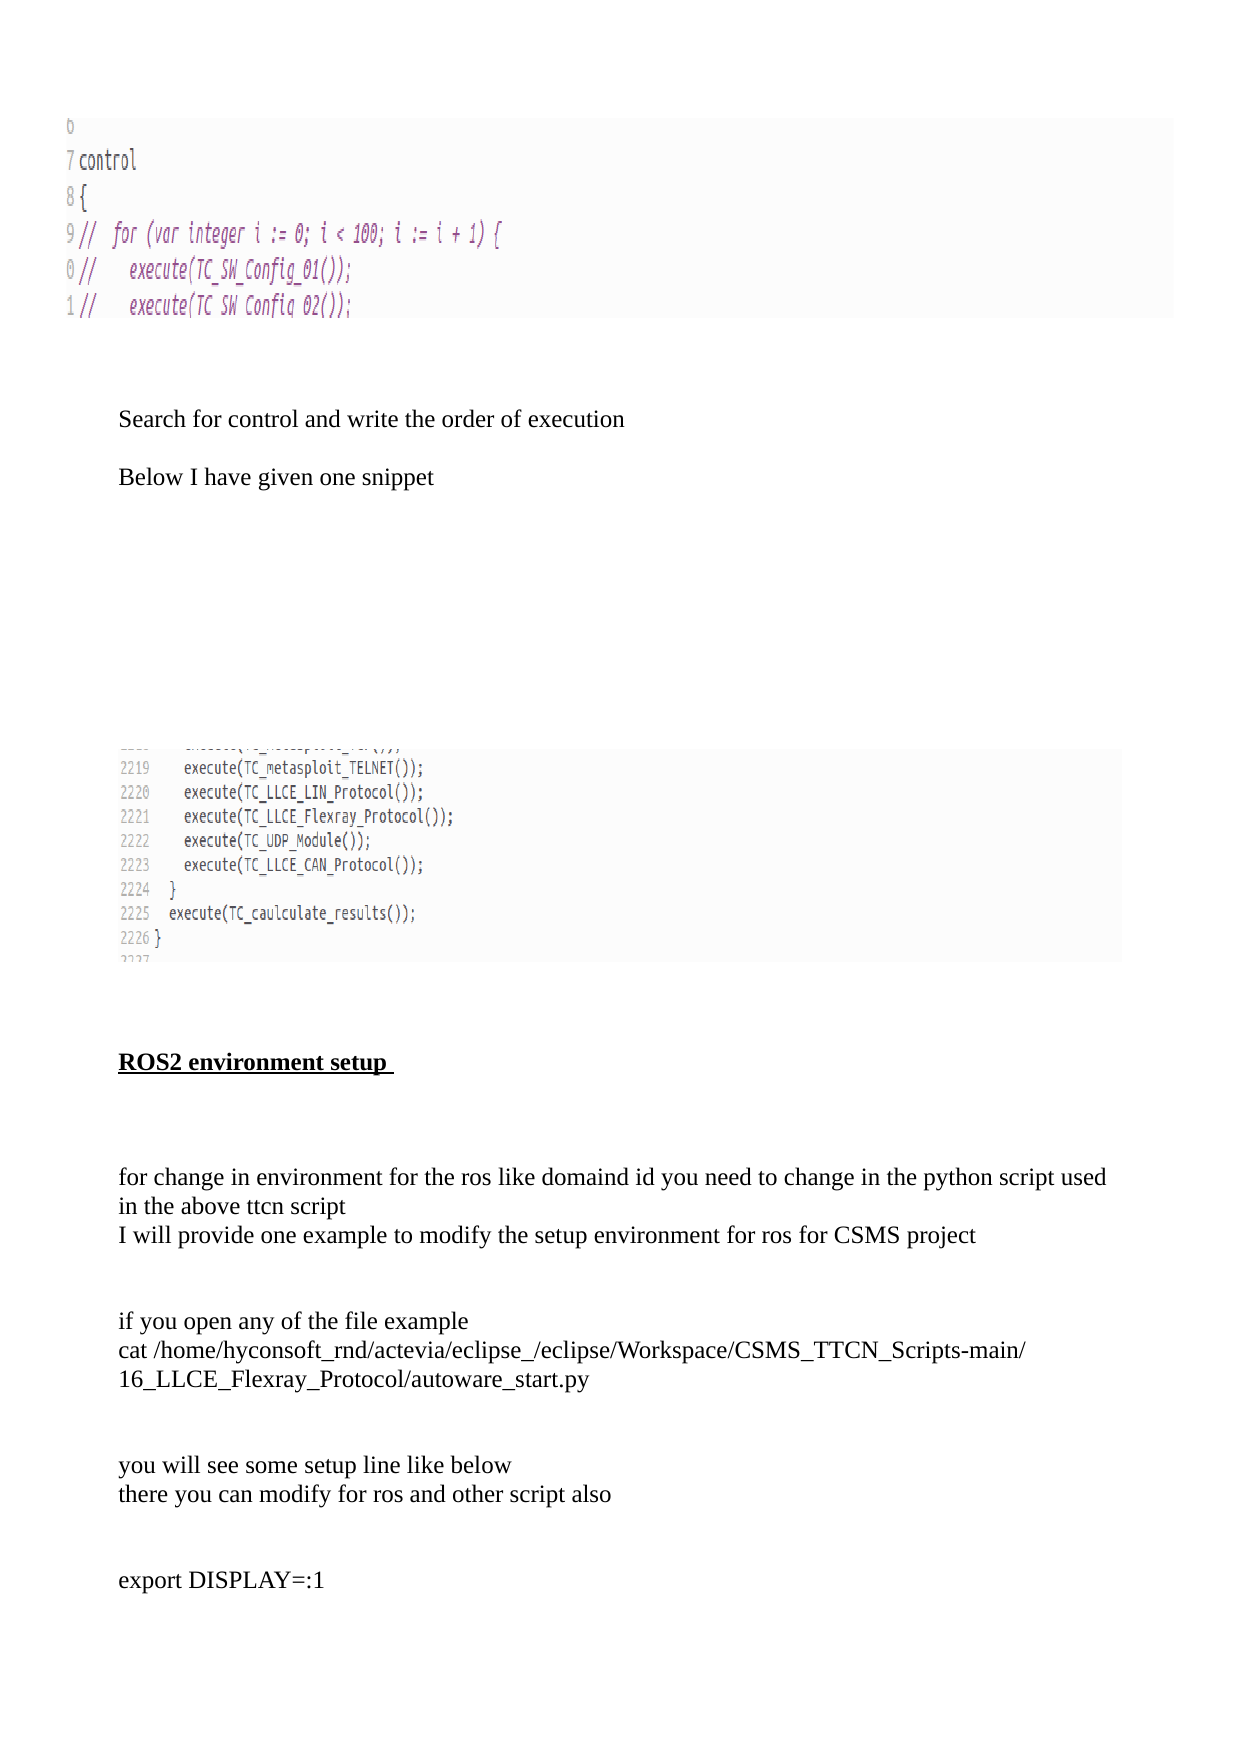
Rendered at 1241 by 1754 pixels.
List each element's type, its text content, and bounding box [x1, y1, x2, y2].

picture [66, 118, 1174, 318]
text Search for control and write the order of execution Below I have given one snippet [118, 404, 1122, 548]
text ROS2 environment setup [118, 1047, 1122, 1076]
text if you open any of the file example [118, 1306, 1122, 1335]
picture [118, 749, 1123, 962]
text cat /home/hyconsoft_rnd/actevia/eclipse_/eclipse/Workspace/CSMS_TTCN_Scripts-main/16_LLCE_Flexray_Protocol/autoware_start.py you will see some setup line like below there you can modify for ros and other script also export DISPLAY=:1 [118, 1335, 1122, 1594]
text for change in environment for the ros like domaind id you need to change in the python script used in the above ttcn script I will provide one example to modify the setup environment for ros for CSMS project [118, 1162, 1122, 1306]
